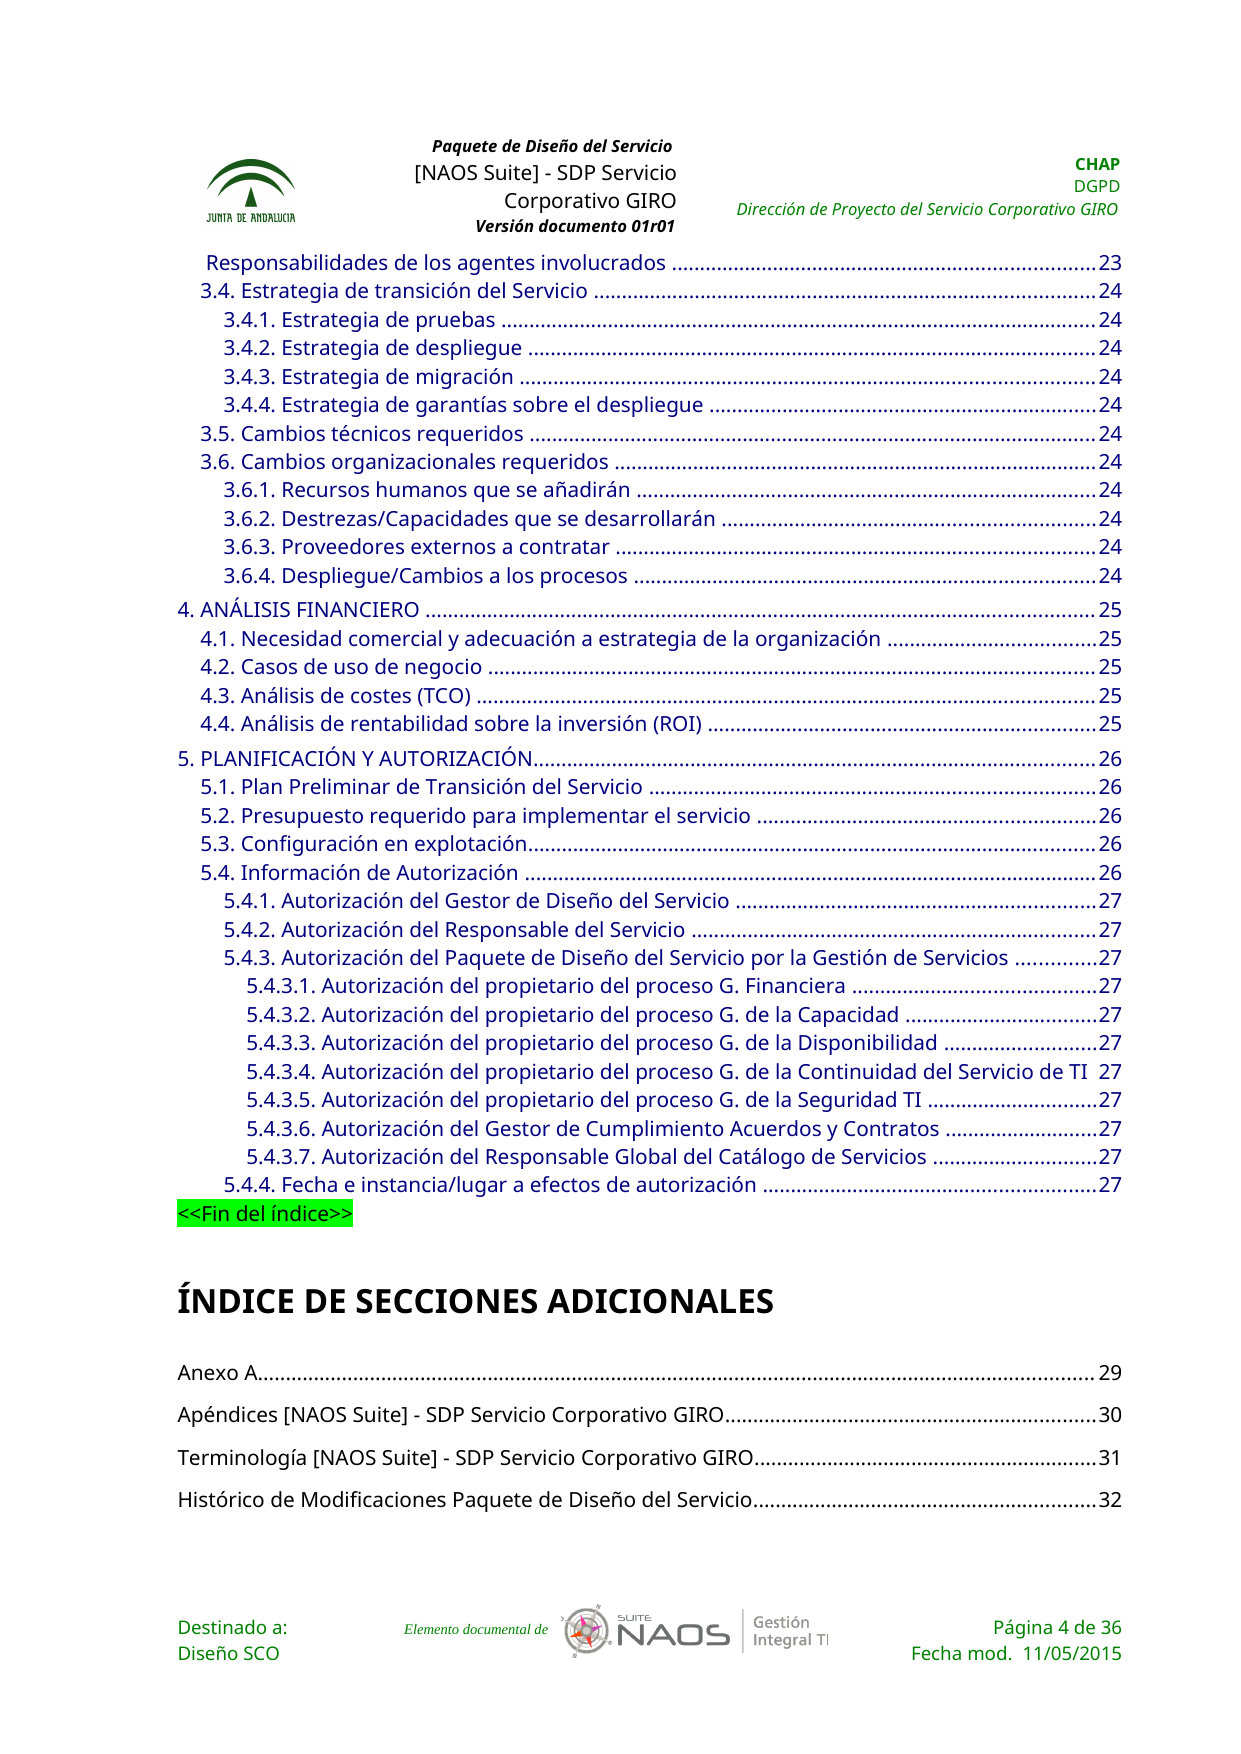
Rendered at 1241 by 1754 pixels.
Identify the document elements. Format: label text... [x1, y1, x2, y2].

text 5. Planificación Y Autorización 26 [177, 744, 1122, 772]
text 5.1. Plan Preliminar de Transición del Servicio 26 [200, 772, 1122, 801]
text 5.4.3. Autorización del Paquete de Diseño del Servicio por la Gestión de Servicios 27 [223, 943, 1122, 972]
text 5.2. Presupuesto requerido para implementar el servicio 26 [200, 801, 1122, 829]
text 5.4.4. Fecha e instancia/lugar a efectos de autorización 27 [223, 1171, 1122, 1199]
text 5.4.1. Autorización del Gestor de Diseño del Servicio 27 [223, 886, 1122, 915]
text 3.4.2. Estrategia de despliegue 24 [223, 333, 1122, 362]
subtitle Índice de secciones adicionales [177, 1278, 1122, 1323]
text 3.4.4. Estrategia de garantías sobre el despliegue 24 [223, 390, 1122, 419]
text 5.4.3.2. Autorización del propietario del proceso G. de la Capacidad 27 [246, 1000, 1122, 1028]
text 4.2. Casos de uso de negocio 25 [200, 652, 1122, 681]
text 3.6.1. Recursos humanos que se añadirán 24 [223, 476, 1122, 504]
text Apéndices [NAOS Suite] - SDP Servicio Corporativo GIRO 30 [177, 1400, 1122, 1429]
text 4.4. Análisis de rentabilidad sobre la inversión (ROI) 25 [200, 709, 1122, 738]
text 3.6.3. Proveedores externos a contratar 24 [223, 532, 1122, 561]
text 3.6. Cambios organizacionales requeridos 24 [200, 447, 1122, 476]
text 4. Análisis financiero 25 [177, 596, 1122, 624]
text 3.4. Estrategia de transición del Servicio 24 [200, 277, 1122, 305]
text 4.3. Análisis de costes (TCO) 25 [200, 681, 1122, 709]
text Anexo A 29 [177, 1358, 1122, 1386]
text 5.3. Configuración en explotación 26 [200, 829, 1122, 858]
text 5.4.3.5. Autorización del propietario del proceso G. de la Seguridad TI 27 [246, 1085, 1122, 1114]
text 5.4.3.3. Autorización del propietario del proceso G. de la Disponibilidad 27 [246, 1028, 1122, 1057]
text Responsabilidades de los agentes involucrados 23 [200, 248, 1122, 277]
text Histórico de Modificaciones Paquete de Diseño del Servicio 32 [177, 1486, 1122, 1514]
text 5.4.3.4. Autorización del propietario del proceso G. de la Continuidad del Servicio de TI 27 [246, 1057, 1122, 1085]
text 5.4.2. Autorización del Responsable del Servicio 27 [223, 915, 1122, 943]
text Terminología [NAOS Suite] - SDP Servicio Corporativo GIRO 31 [177, 1443, 1122, 1471]
text <<Fin del índice>> [177, 1199, 1122, 1227]
text 3.4.1. Estrategia de pruebas 24 [223, 305, 1122, 333]
text 3.6.2. Destrezas/Capacidades que se desarrollarán 24 [223, 504, 1122, 532]
text 5.4.3.1. Autorización del propietario del proceso G. Financiera 27 [246, 972, 1122, 1000]
text 4.1. Necesidad comercial y adecuación a estrategia de la organización 25 [200, 624, 1122, 652]
text 5.4. Información de Autorización 26 [200, 858, 1122, 886]
text 3.5. Cambios técnicos requeridos 24 [200, 419, 1122, 447]
text 3.4.3. Estrategia de migración 24 [223, 362, 1122, 390]
text 5.4.3.7. Autorización del Responsable Global del Catálogo de Servicios 27 [246, 1142, 1122, 1171]
picture [560, 1604, 829, 1658]
text 5.4.3.6. Autorización del Gestor de Cumplimiento Acuerdos y Contratos 27 [246, 1114, 1122, 1142]
picture [201, 159, 298, 226]
text 3.6.4. Despliegue/Cambios a los procesos 24 [223, 561, 1122, 589]
